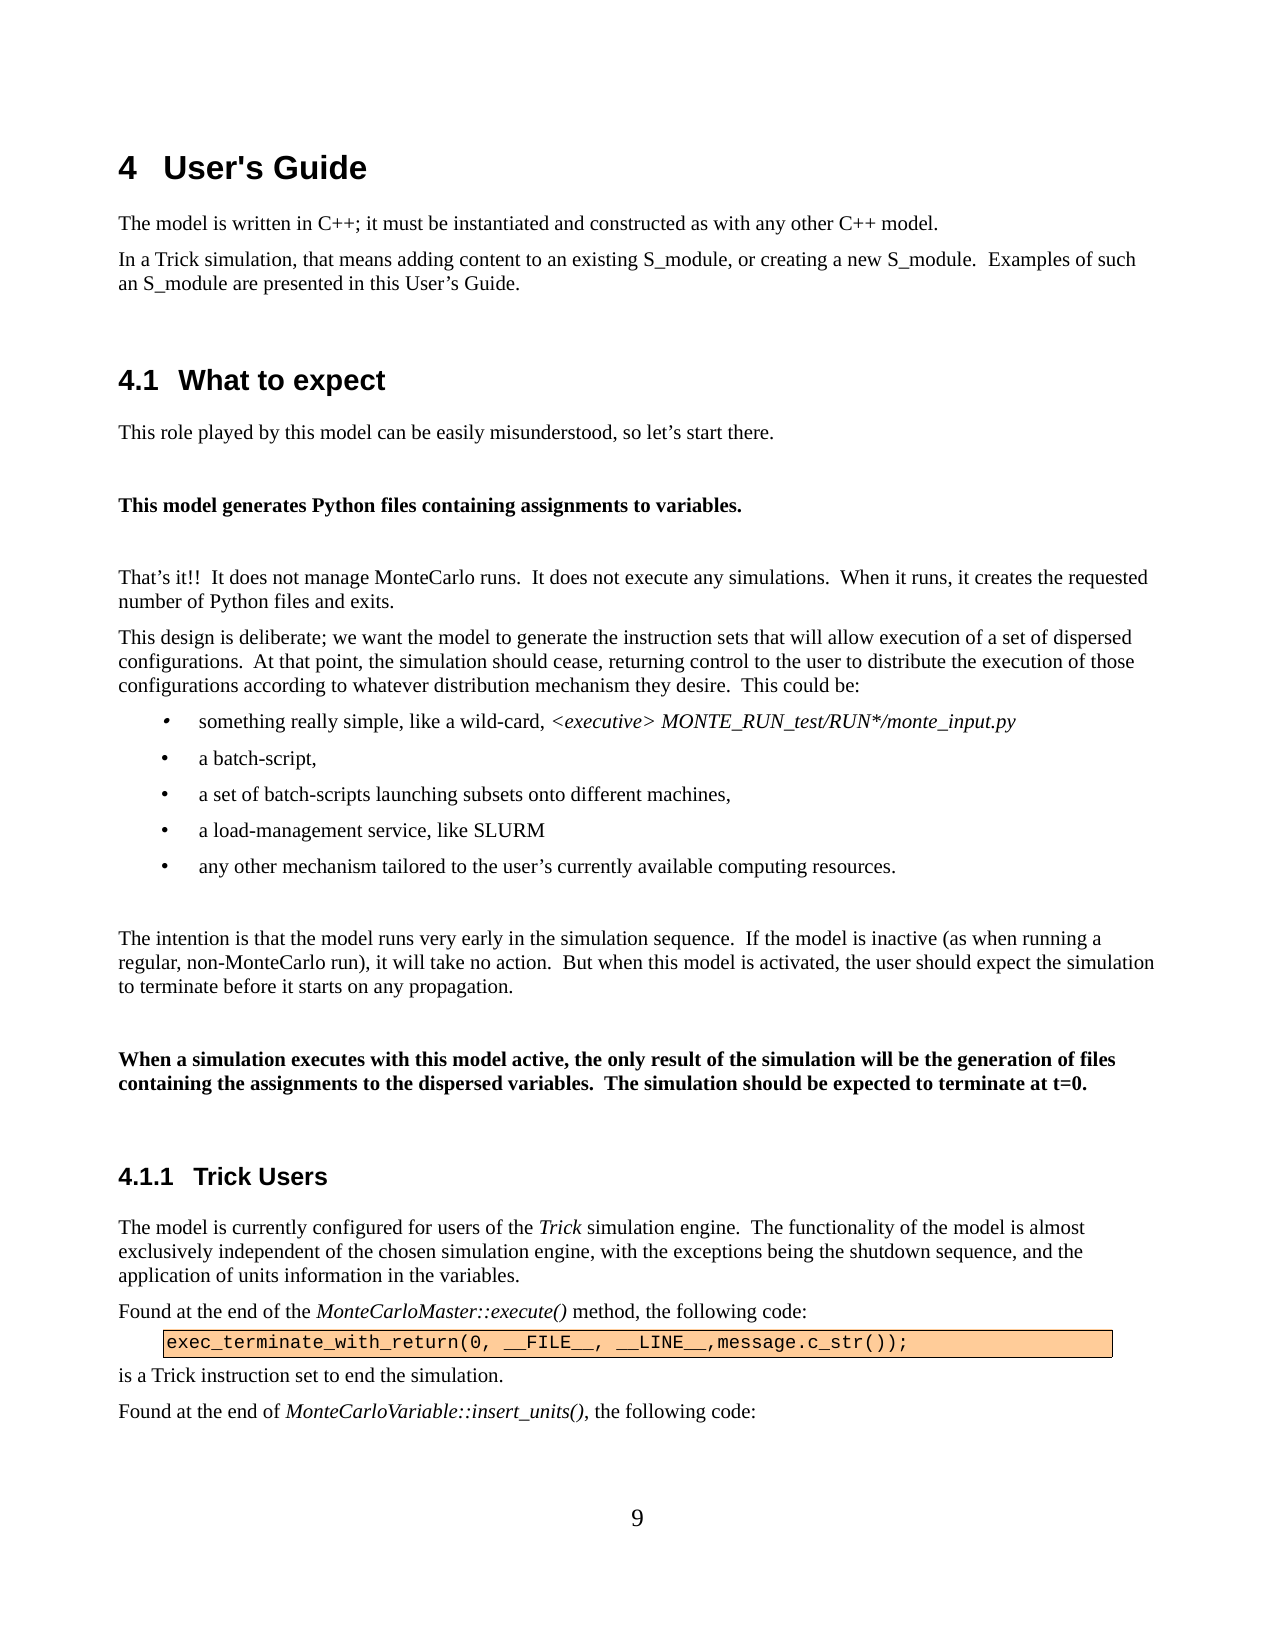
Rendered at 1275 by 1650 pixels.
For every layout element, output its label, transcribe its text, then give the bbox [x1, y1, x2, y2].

text The model is currently configured for users of the Trick simulation engine. The functionality of the model is almost exclusively independent of the chosen simulation engine, with the exceptions being the shutdown sequence, and the application of units information in the variables. [118, 1215, 1157, 1287]
text This model generates Python files containing assignments to variables. [118, 492, 1157, 517]
text Found at the end of MonteCarloVariable::insert_units(), the following code: [118, 1399, 1157, 1423]
text That’s it!! It does not manage MonteCarlo runs. It does not execute any simulations. When it runs, it creates the requested number of Python files and exits. [118, 565, 1157, 613]
text This role played by this model can be easily misunderstood, so let’s start there. [118, 420, 1157, 444]
subtitle User's Guide [118, 148, 1157, 187]
list a batch-script, [161, 745, 1157, 769]
subtitle Trick Users [118, 1162, 1157, 1191]
subtitle What to expect [118, 363, 1157, 396]
text When a simulation executes with this model active, the only result of the simulation will be the generation of files containing the assignments to the dispersed variables. The simulation should be expected to terminate at t=0. [118, 1047, 1157, 1095]
list something really simple, like a wild-card, <executive> MONTE_RUN_test/RUN*/monte_input.py [161, 709, 1157, 733]
text Found at the end of the MonteCarloMaster::execute() method, the following code: [118, 1299, 1157, 1323]
list a set of batch-scripts launching subsets onto different machines, [161, 782, 1157, 806]
list any other mechanism tailored to the user’s currently available computing resources. [161, 854, 1157, 878]
list a load-management service, like SLURM [161, 818, 1157, 842]
text exec_terminate_with_return(0, __FILE__, __LINE__,message.c_str()); [164, 1331, 1112, 1357]
text The model is written in C++; it must be instantiated and constructed as with any other C++ model. [118, 211, 1157, 235]
text This design is deliberate; we want the model to generate the instruction sets that will allow execution of a set of dispersed configurations. At that point, the simulation should cease, returning control to the user to distribute the execution of those configurations according to whatever distribution mechanism they desire. This could be: [118, 625, 1157, 697]
text The intention is that the model runs very early in the simulation sequence. If the model is inactive (as when running a regular, non-MonteCarlo run), it will take no action. But when this model is activated, the user should expect the simulation to terminate before it starts on any propagation. [118, 926, 1157, 998]
text In a Trick simulation, that means adding content to an existing S_module, or creating a new S_module. Examples of such an S_module are presented in this User’s Guide. [118, 247, 1157, 295]
text is a Trick instruction set to end the simulation. [118, 1363, 1157, 1387]
